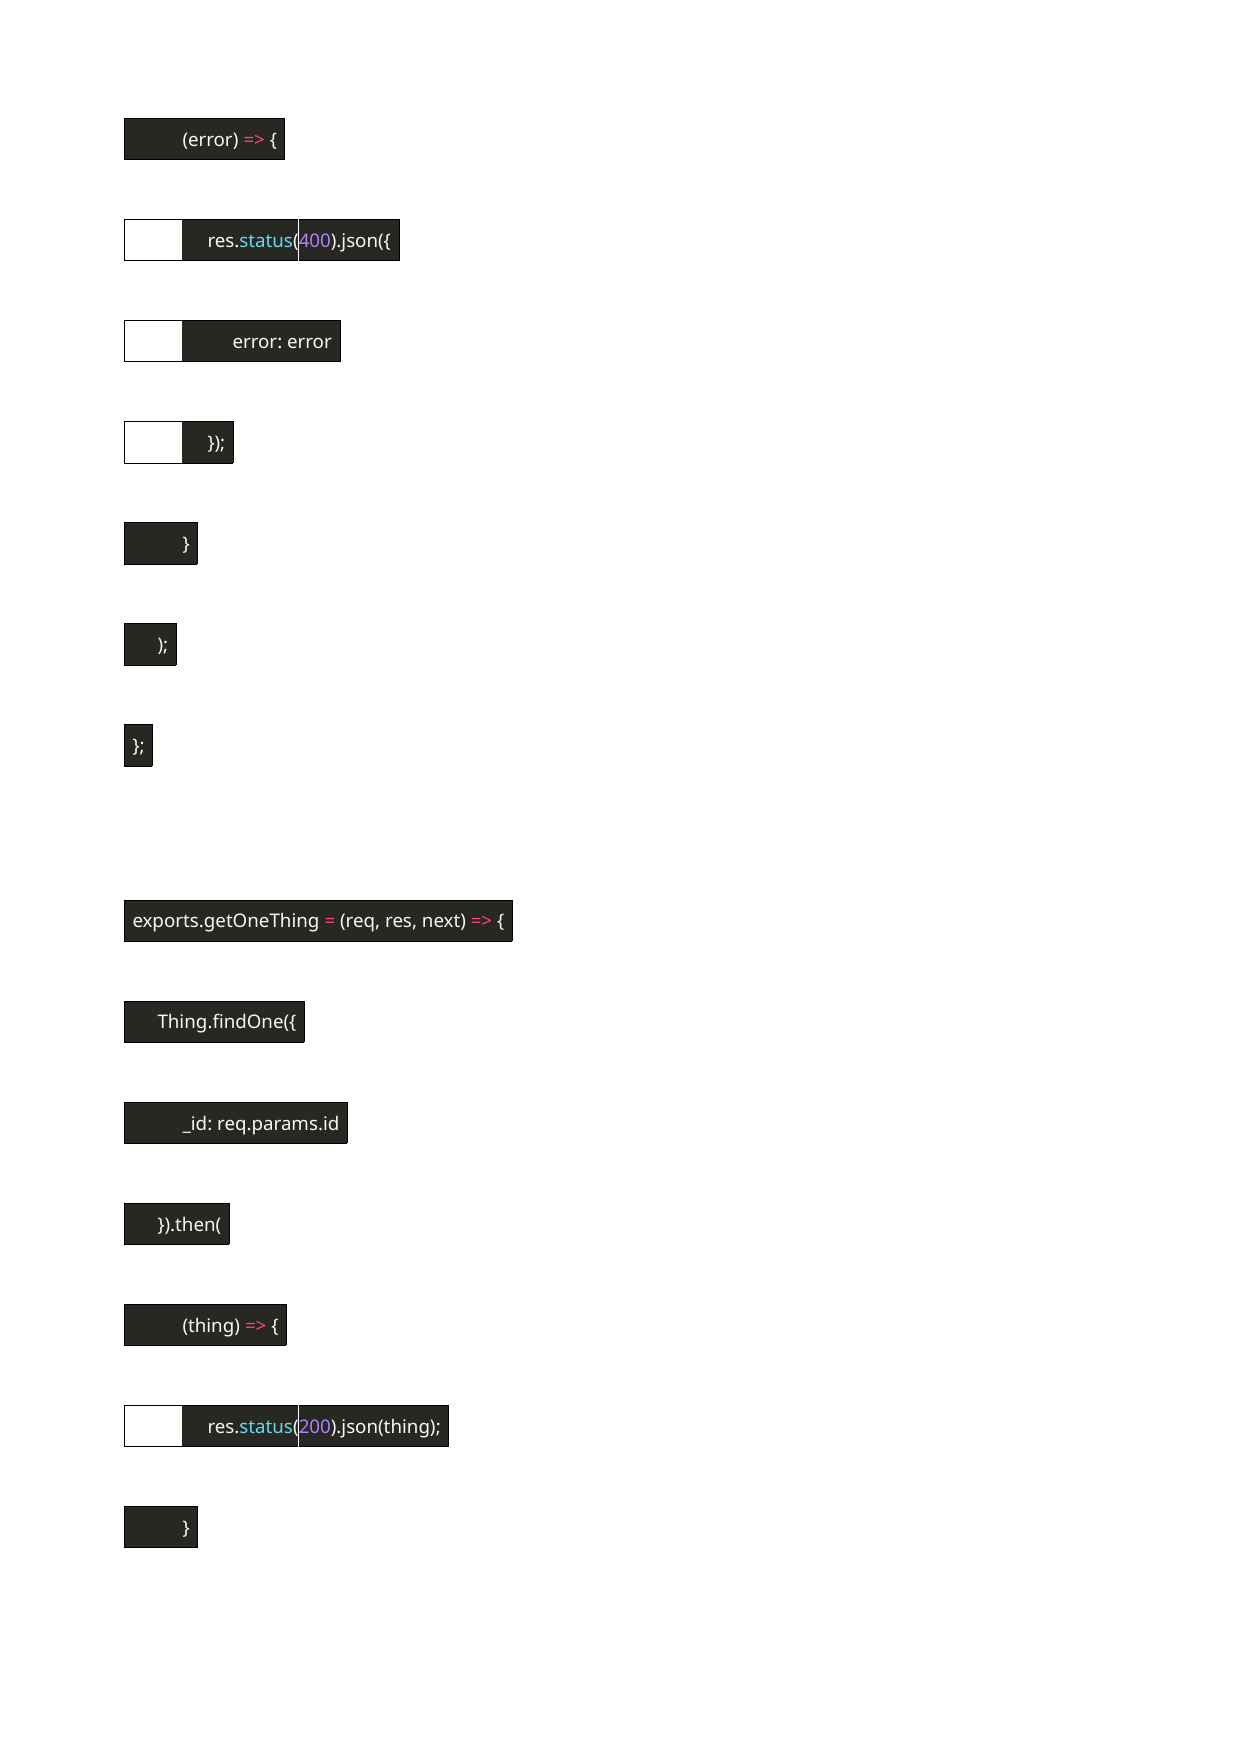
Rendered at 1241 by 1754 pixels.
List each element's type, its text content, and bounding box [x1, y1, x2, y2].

text [287, 1304, 1111, 1345]
text }; [125, 725, 152, 766]
text (error) => { [125, 119, 284, 159]
text [198, 1506, 1111, 1547]
text [341, 320, 1111, 362]
text [230, 1203, 1111, 1244]
text [177, 623, 1111, 665]
text [234, 421, 1111, 463]
text } [125, 523, 197, 564]
text [198, 522, 1111, 564]
text }); [125, 422, 233, 463]
text [400, 219, 1111, 261]
text [449, 1405, 1111, 1446]
text }).then( [125, 1204, 229, 1244]
text [348, 1102, 1111, 1143]
text ); [125, 624, 176, 665]
text [285, 118, 1111, 159]
text res.status(400).json({ [125, 220, 399, 260]
text error: error [125, 321, 340, 361]
text _id: req.params.id [125, 1103, 347, 1143]
text (thing) => { [125, 1305, 286, 1345]
text } [125, 1507, 197, 1547]
text Thing.findOne({ [125, 1002, 304, 1042]
text res.status(200).json(thing); [125, 1406, 448, 1446]
text [513, 900, 1111, 941]
text [305, 1001, 1111, 1042]
text exports.getOneThing = (req, res, next) => { [125, 901, 512, 941]
text [153, 724, 1111, 766]
